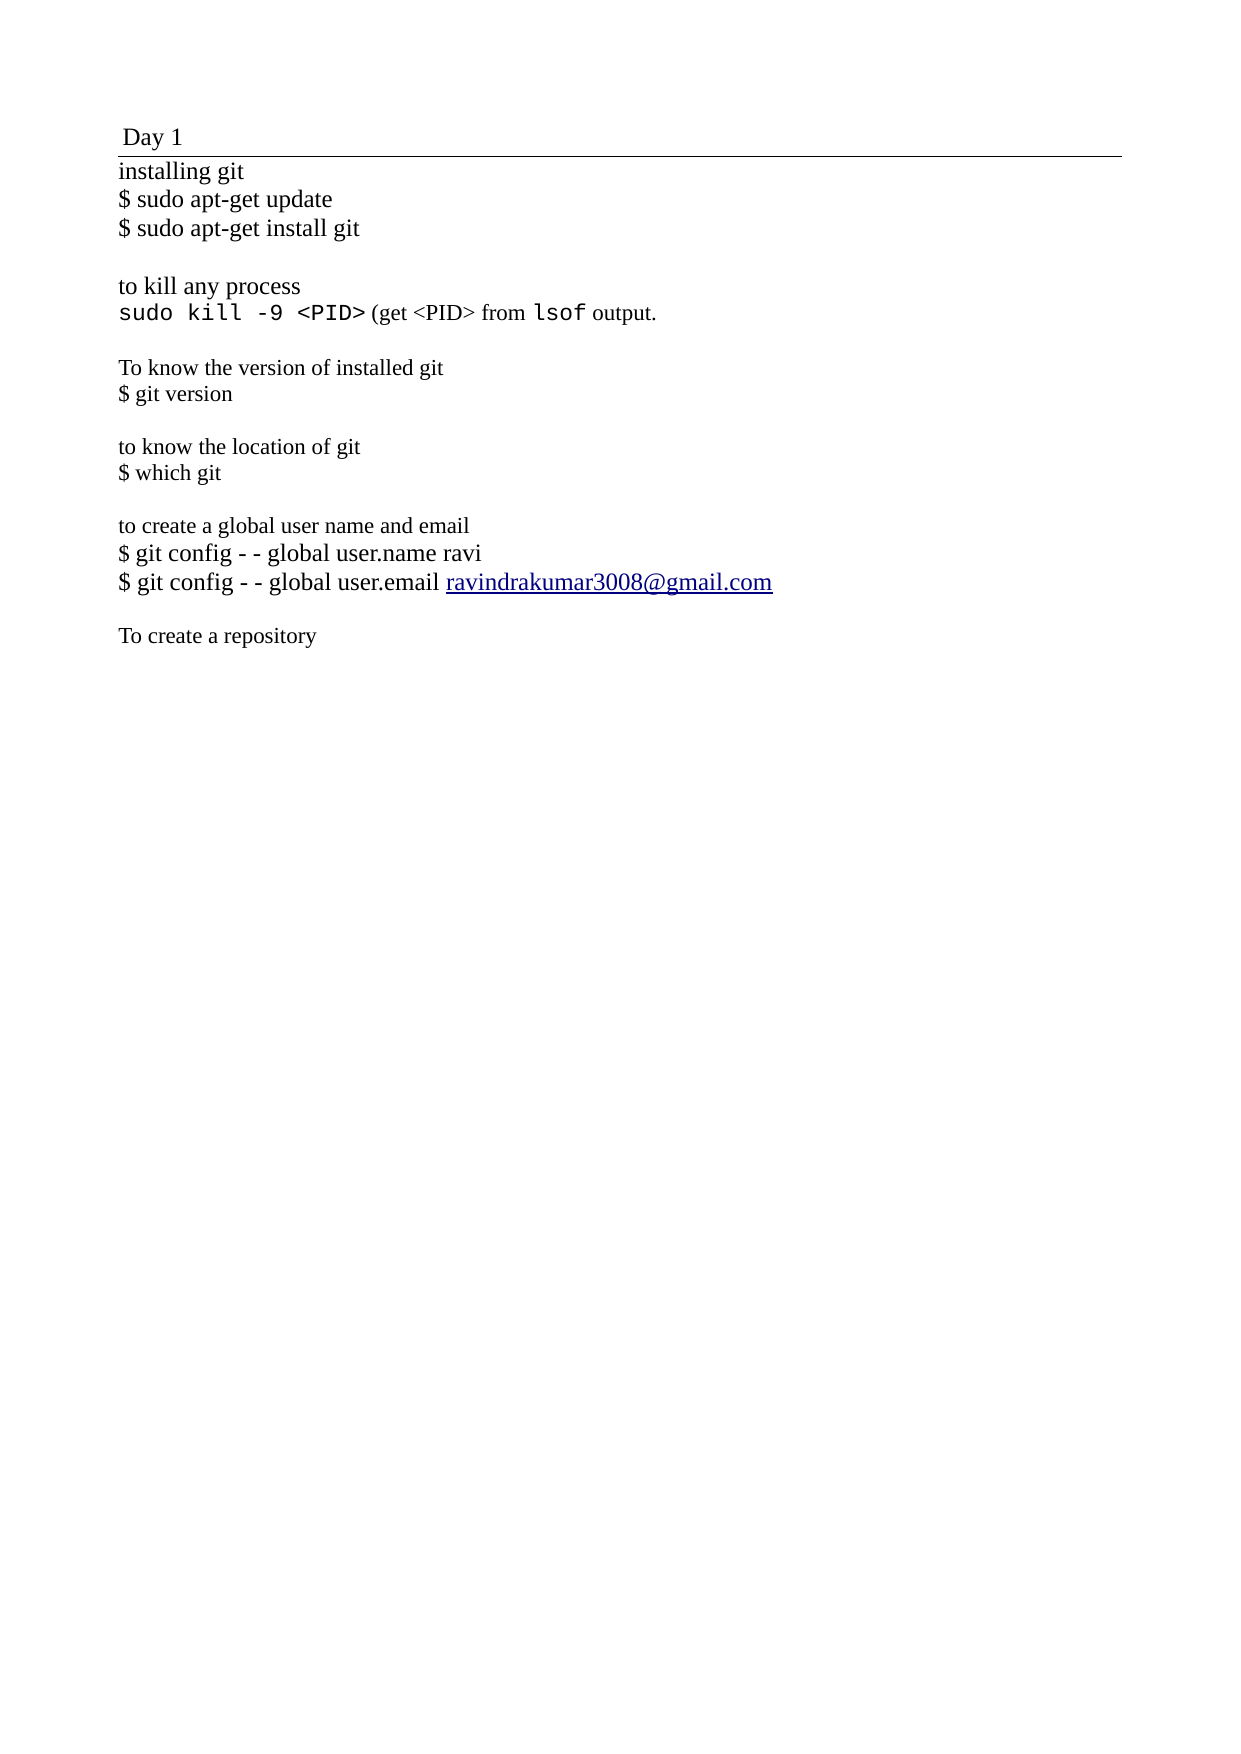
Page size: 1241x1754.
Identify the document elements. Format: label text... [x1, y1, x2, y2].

text $ git version [118, 380, 1122, 407]
text $ sudo apt-get install git [118, 213, 1122, 242]
text $ git config - - global user.email ravindrakumar3008@gmail.com [118, 567, 1122, 596]
text Day 1 [118, 118, 1122, 156]
text $ which git [118, 459, 1122, 486]
text to create a global user name and email [118, 512, 1122, 538]
text $ sudo apt-get update [118, 184, 1122, 213]
text to kill any process [118, 271, 1122, 299]
text To know the version of installed git [118, 354, 1122, 380]
text sudo kill -9 <PID> (get <PID> from lsof output. [118, 299, 1122, 328]
text $ git config - - global user.name ravi [118, 538, 1122, 567]
text to know the location of git [118, 433, 1122, 459]
text installing git [118, 157, 1122, 184]
text To create a repository [118, 622, 1122, 649]
